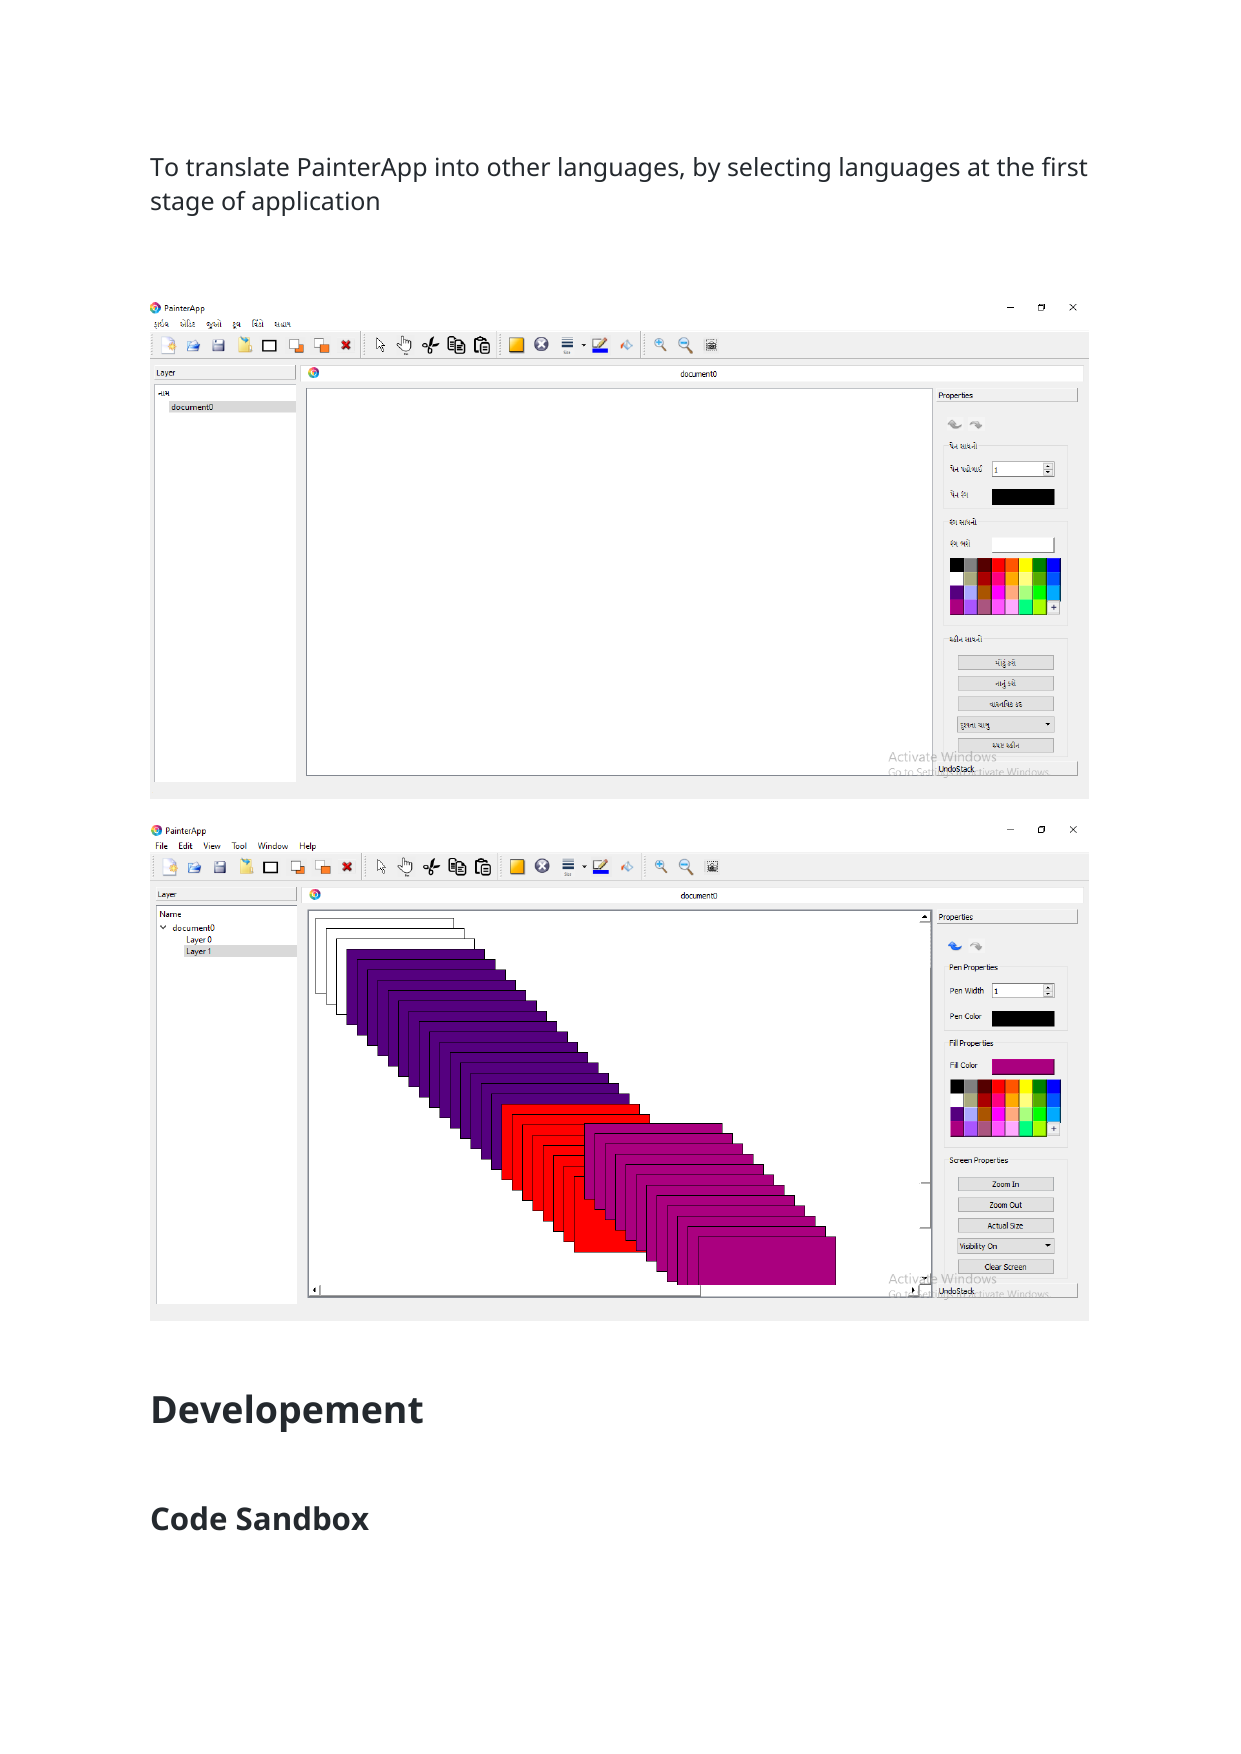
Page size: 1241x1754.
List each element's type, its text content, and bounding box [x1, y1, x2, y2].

text To translate PainterApp into other languages, by selecting languages at the first stage of application [150, 150, 1090, 218]
text Developement [150, 1383, 1090, 1434]
text Code Sandbox [150, 1497, 1090, 1539]
